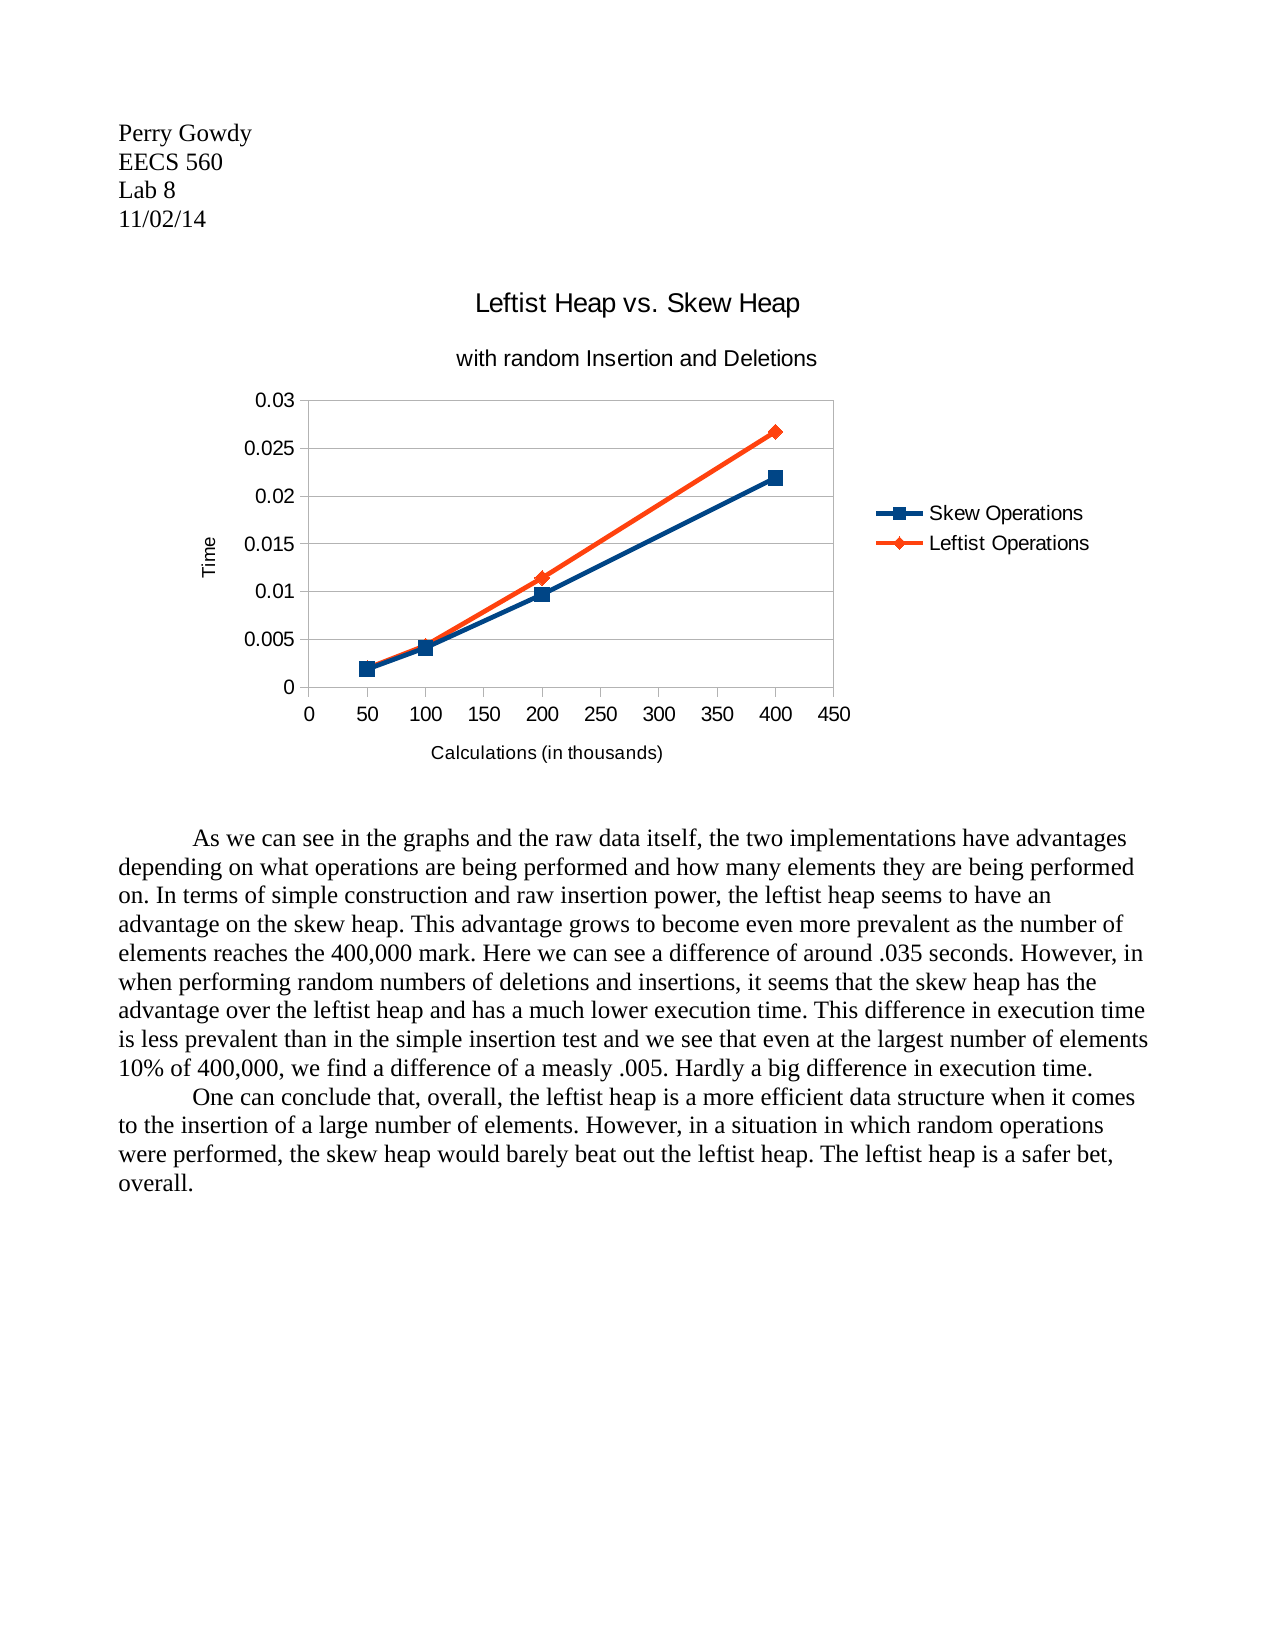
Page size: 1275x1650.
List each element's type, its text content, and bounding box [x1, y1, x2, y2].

text One can conclude that, overall, the leftist heap is a more efficient data structure when it comes to the insertion of a large number of elements. However, in a situation in which random operations were performed, the skew heap would barely beat out the leftist heap. The leftist heap is a safer bet, overall. [118, 1082, 1157, 1197]
text As we can see in the graphs and the raw data itself, the two implementations have advantages depending on what operations are being performed and how many elements they are being performed on. In terms of simple construction and raw insertion power, the leftist heap seems to have an advantage on the skew heap. This advantage grows to become even more prevalent as the number of elements reaches the 400,000 mark. Here we can see a difference of around .035 seconds. However, in when performing random numbers of deletions and insertions, it seems that the skew heap has the advantage over the leftist heap and has a much lower execution time. This difference in execution time is less prevalent than in the simple insertion test and we see that even at the largest number of elements 10% of 400,000, we find a difference of a measly .005. Hardly a big difference in execution time. [118, 823, 1157, 1082]
